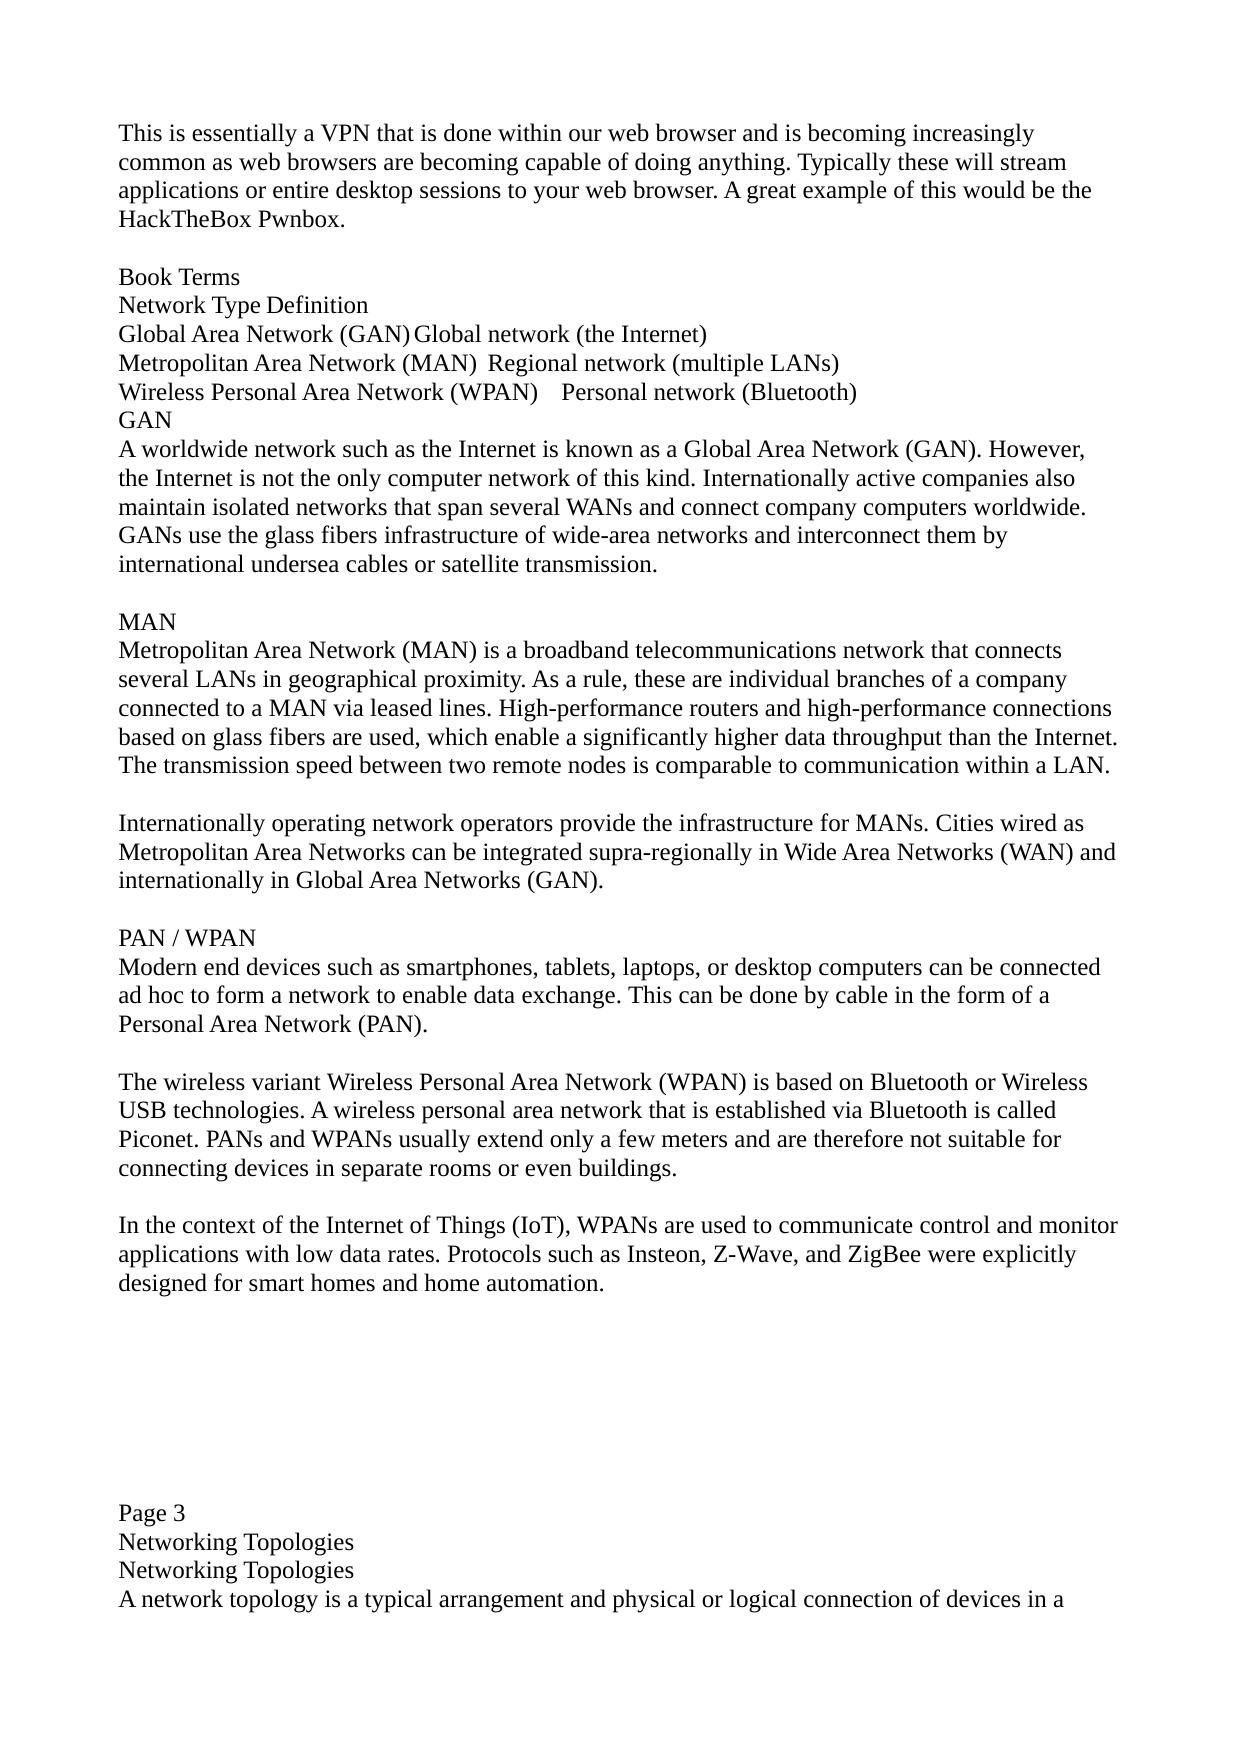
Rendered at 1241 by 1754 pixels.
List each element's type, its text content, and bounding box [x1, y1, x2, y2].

text This is essentially a VPN that is done within our web browser and is becoming increasingly common as web browsers are becoming capable of doing anything. Typically these will stream applications or entire desktop sessions to your web browser. A great example of this would be the HackTheBox Pwnbox. [118, 118, 1122, 233]
text MAN [118, 607, 1122, 636]
text Metropolitan Area Network (MAN) Regional network (multiple LANs) [118, 348, 1122, 377]
text Book Terms [118, 262, 1122, 291]
text Metropolitan Area Network (MAN) is a broadband telecommunications network that connects several LANs in geographical proximity. As a rule, these are individual branches of a company connected to a MAN via leased lines. High-performance routers and high-performance connections based on glass fibers are used, which enable a significantly higher data throughput than the Internet. The transmission speed between two remote nodes is comparable to communication within a LAN. [118, 636, 1122, 779]
text Modern end devices such as smartphones, tablets, laptops, or desktop computers can be connected ad hoc to form a network to enable data exchange. This can be done by cable in the form of a Personal Area Network (PAN). [118, 952, 1122, 1038]
text Networking Topologies [118, 1527, 1122, 1556]
text Internationally operating network operators provide the infrastructure for MANs. Cities wired as Metropolitan Area Networks can be integrated supra-regionally in Wide Area Networks (WAN) and internationally in Global Area Networks (GAN). [118, 808, 1122, 894]
text Page 3 [118, 1498, 1122, 1527]
text Global Area Network (GAN) Global network (the Internet) [118, 319, 1122, 348]
text Networking Topologies [118, 1556, 1122, 1584]
text A network topology is a typical arrangement and physical or logical connection of devices in a [118, 1584, 1122, 1613]
text Network Type Definition [118, 291, 1122, 319]
text A worldwide network such as the Internet is known as a Global Area Network (GAN). However, the Internet is not the only computer network of this kind. Internationally active companies also maintain isolated networks that span several WANs and connect company computers worldwide. GANs use the glass fibers infrastructure of wide-area networks and interconnect them by international undersea cables or satellite transmission. [118, 434, 1122, 578]
text PAN / WPAN [118, 923, 1122, 952]
text The wireless variant Wireless Personal Area Network (WPAN) is based on Bluetooth or Wireless USB technologies. A wireless personal area network that is established via Bluetooth is called Piconet. PANs and WPANs usually extend only a few meters and are therefore not suitable for connecting devices in separate rooms or even buildings. [118, 1067, 1122, 1182]
text In the context of the Internet of Things (IoT), WPANs are used to communicate control and monitor applications with low data rates. Protocols such as Insteon, Z-Wave, and ZigBee were explicitly designed for smart homes and home automation. [118, 1211, 1122, 1297]
text Wireless Personal Area Network (WPAN) Personal network (Bluetooth) [118, 377, 1122, 406]
text GAN [118, 406, 1122, 434]
